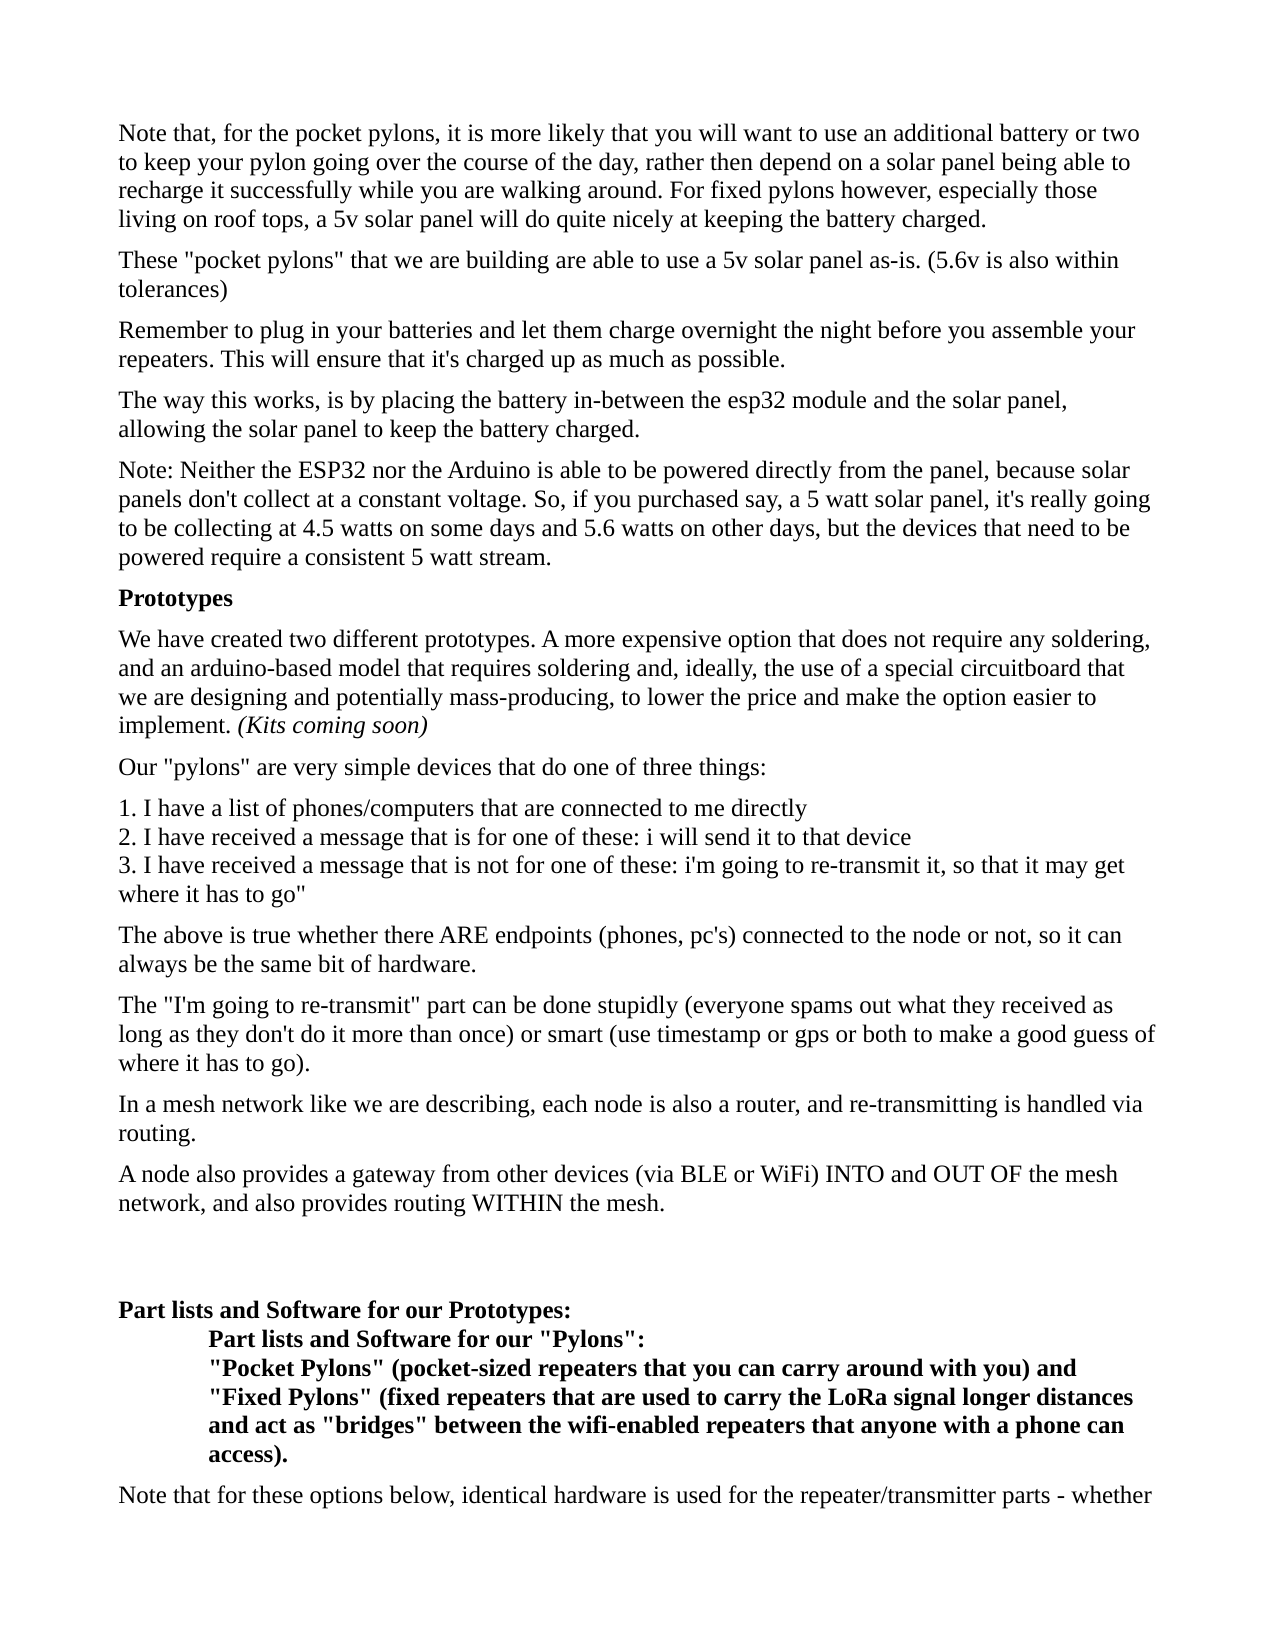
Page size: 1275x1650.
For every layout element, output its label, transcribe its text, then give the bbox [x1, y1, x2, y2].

text Remember to plug in your batteries and let them charge overnight the night before you assemble your repeaters. This will ensure that it's charged up as much as possible. [118, 316, 1157, 373]
text A node also provides a gateway from other devices (via BLE or WiFi) INTO and OUT OF the mesh network, and also provides routing WITHIN the mesh. [118, 1159, 1157, 1217]
text Note: Neither the ESP32 nor the Arduino is able to be powered directly from the panel, because solar panels don't collect at a constant voltage. So, if you purchased say, a 5 watt solar panel, it's really going to be collecting at 4.5 watts on some days and 5.6 watts on other days, but the devices that need to be powered require a consistent 5 watt stream. [118, 456, 1157, 571]
text We have created two different prototypes. A more expensive option that does not require any soldering, and an arduino-based model that requires soldering and, ideally, the use of a special circuitboard that we are designing and potentially mass-producing, to lower the price and make the option easier to implement. (Kits coming soon) [118, 624, 1157, 739]
text Our "pylons" are very simple devices that do one of three things: [118, 752, 1157, 781]
text The "I'm going to re-transmit" part can be done stupidly (everyone spams out what they received as long as they don't do it more than once) or smart (use timestamp or gps or both to make a good guess of where it has to go). [118, 991, 1157, 1077]
text Note that, for the pocket pylons, it is more likely that you will want to use an additional battery or two to keep your pylon going over the course of the day, rather then depend on a solar panel being able to recharge it successfully while you are walking around. For fixed pylons however, especially those living on roof tops, a 5v solar panel will do quite nicely at keeping the battery charged. [118, 118, 1157, 233]
text The way this works, is by placing the battery in-between the esp32 module and the solar panel, allowing the solar panel to keep the battery charged. [118, 386, 1157, 443]
text Prototypes [118, 583, 1157, 612]
text 1. I have a list of phones/computers that are connected to me directly 2. I have received a message that is for one of these: i will send it to that device 3. I have received a message that is not for one of these: i'm going to re-transmit it, so that it may get where it has to go" [118, 793, 1157, 908]
subtitle Part lists and Software for our Prototypes: Part lists and Software for our "Pylons": "Pocket Pylons" (pocket-sized repeaters that you can carry around with you) and "Fixed Pylons" (fixed repeaters that are used to carry the LoRa signal longer distances and act as "bridges" between the wifi-enabled repeaters that anyone with a phone can access). [118, 1296, 1157, 1468]
text In a mesh network like we are describing, each node is also a router, and re-transmitting is handled via routing. [118, 1089, 1157, 1147]
text Note that for these options below, identical hardware is used for the repeater/transmitter parts - whether [118, 1481, 1157, 1509]
text These "pocket pylons" that we are building are able to use a 5v solar panel as-is. (5.6v is also within tolerances) [118, 246, 1157, 303]
text The above is true whether there ARE endpoints (phones, pc's) connected to the node or not, so it can always be the same bit of hardware. [118, 921, 1157, 978]
